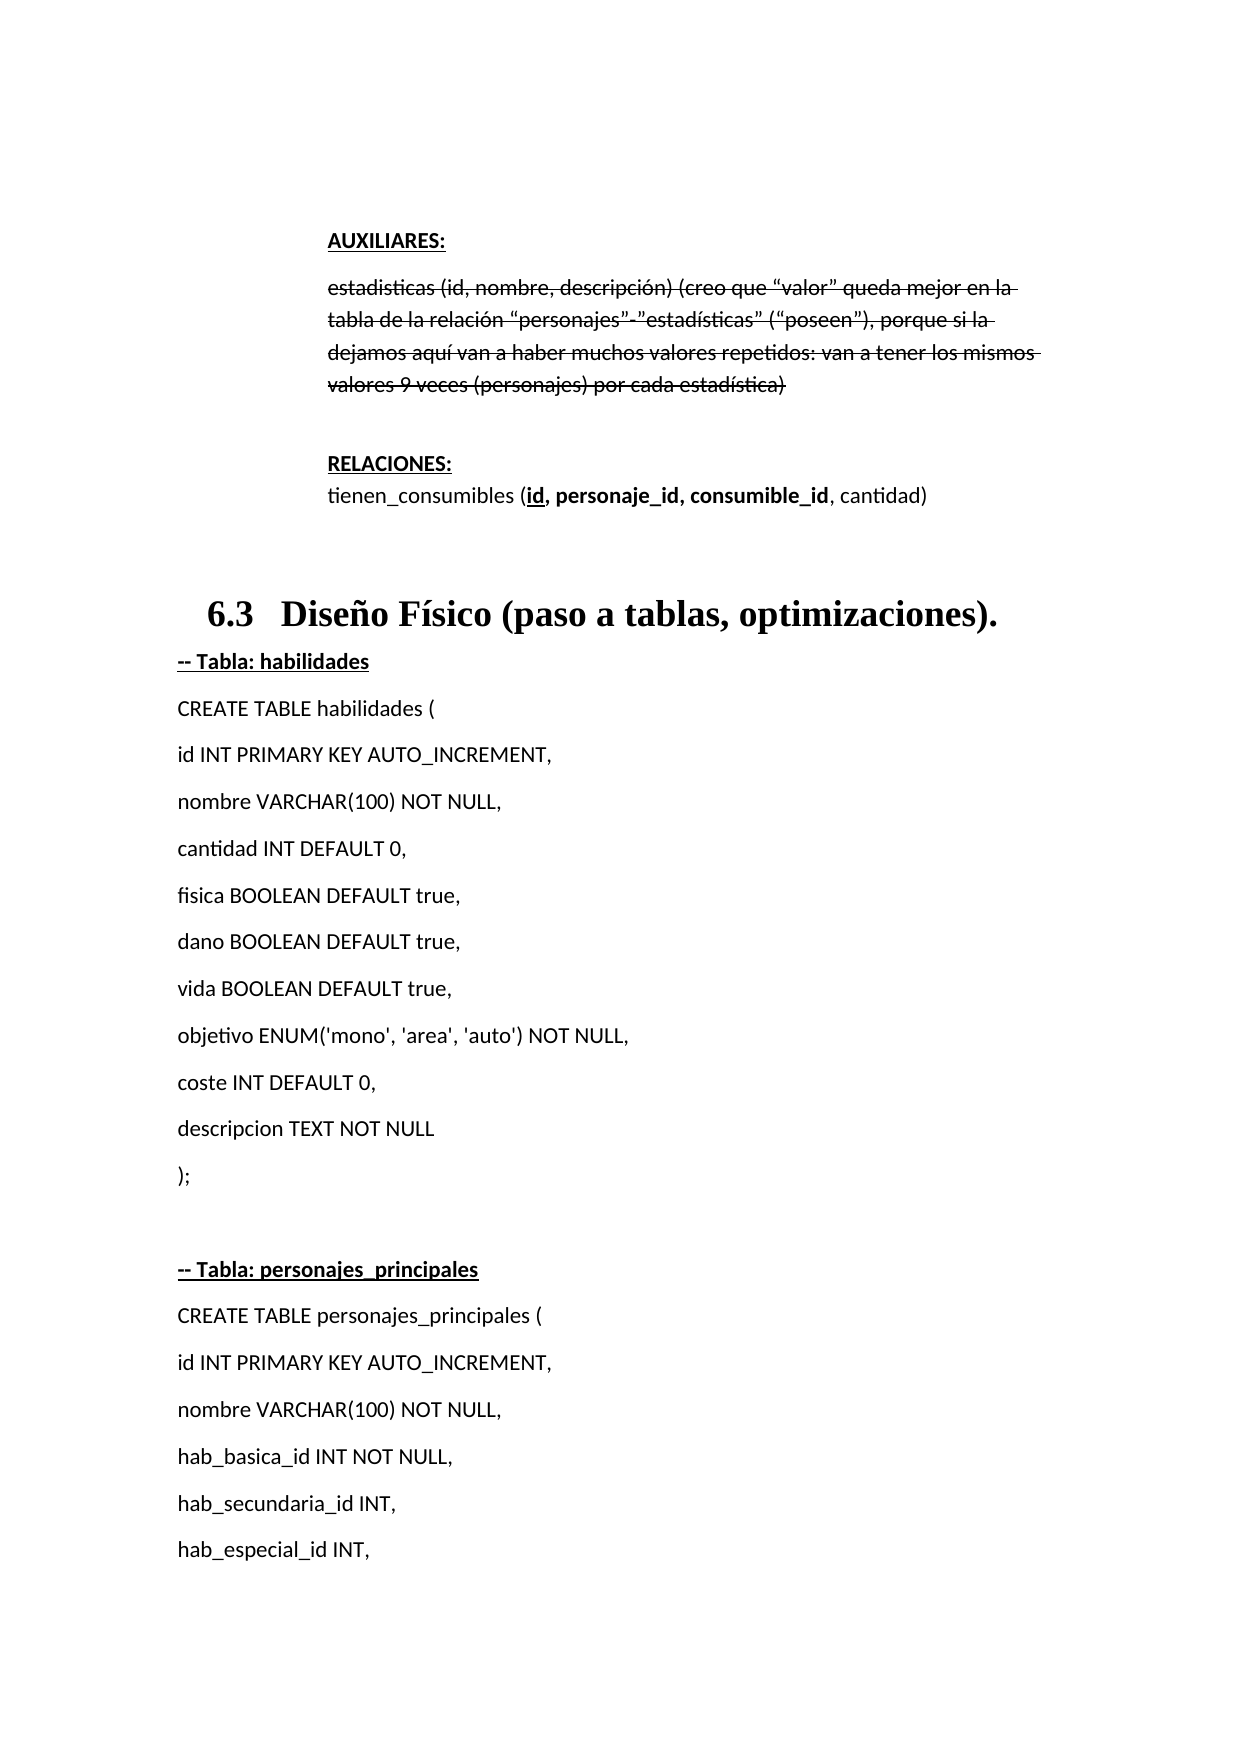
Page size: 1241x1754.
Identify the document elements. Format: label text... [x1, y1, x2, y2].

text -- Tabla: habilidades [177, 647, 1063, 675]
text AUXILIARES: [327, 227, 1063, 254]
text nombre VARCHAR(100) NOT NULL, [177, 1395, 1063, 1423]
text CREATE TABLE habilidades ( [177, 694, 1063, 722]
text CREATE TABLE personajes_principales ( [177, 1302, 1063, 1330]
text fisica BOOLEAN DEFAULT true, [177, 881, 1063, 909]
text cantidad INT DEFAULT 0, [177, 834, 1063, 862]
text hab_basica_id INT NOT NULL, [177, 1442, 1063, 1470]
subtitle Diseño Físico (paso a tablas, optimizaciones). [207, 591, 1063, 634]
text dano BOOLEAN DEFAULT true, [177, 927, 1063, 956]
text objetivo ENUM('mono', 'area', 'auto') NOT NULL, [177, 1021, 1063, 1049]
text id INT PRIMARY KEY AUTO_INCREMENT, [177, 740, 1063, 768]
text nombre VARCHAR(100) NOT NULL, [177, 787, 1063, 815]
text vida BOOLEAN DEFAULT true, [177, 974, 1063, 1002]
text estadisticas (id, nombre, descripción) (creo que “valor” queda mejor en la tabla de la relación “personajes”-”estadísticas” (“poseen”), porque si la dejamos aquí van a haber muchos valores repetidos: van a tener los mismos valores 9 veces (personajes) por cada estadística) [327, 273, 1063, 430]
text ); [177, 1161, 1063, 1189]
text RELACIONES: tienen_consumibles (id, personaje_id, consumible_id, cantidad) [327, 449, 1063, 509]
text hab_especial_id INT, [177, 1536, 1063, 1563]
text id INT PRIMARY KEY AUTO_INCREMENT, [177, 1348, 1063, 1376]
text descripcion TEXT NOT NULL [177, 1114, 1063, 1143]
text hab_secundaria_id INT, [177, 1489, 1063, 1517]
text -- Tabla: personajes_principales [177, 1255, 1063, 1283]
text coste INT DEFAULT 0, [177, 1068, 1063, 1096]
